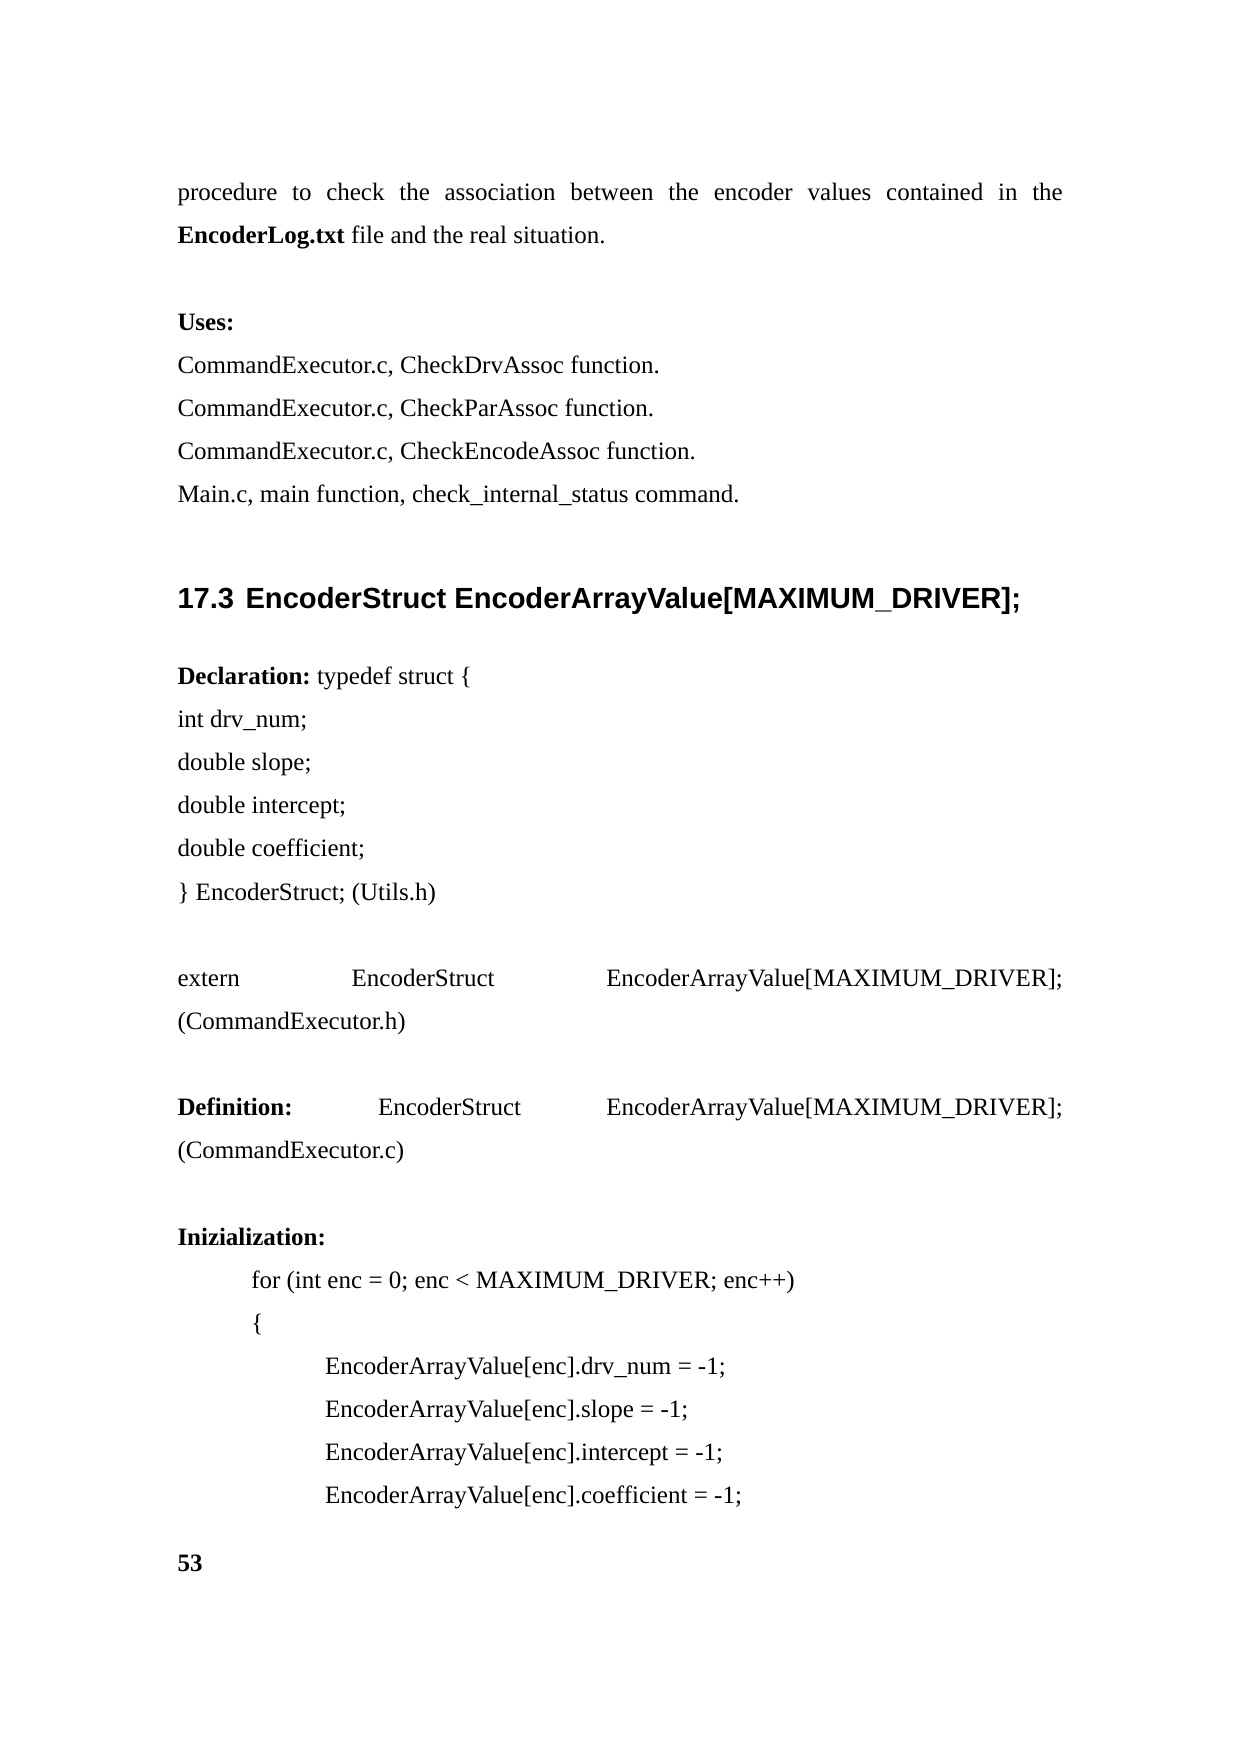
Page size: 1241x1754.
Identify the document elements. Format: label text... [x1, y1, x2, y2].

text Definition: EncoderStruct EncoderArrayValue[MAXIMUM_DRIVER]; (CommandExecutor.c) [177, 1092, 1063, 1164]
text EncoderArrayValue[enc].drv_num = -1; [177, 1351, 1063, 1380]
text Uses: [177, 307, 1063, 335]
text extern EncoderStruct EncoderArrayValue[MAXIMUM_DRIVER]; (CommandExecutor.h) [177, 963, 1063, 1035]
text int drv_num; [177, 704, 1063, 733]
text Inizialization: [177, 1222, 1063, 1250]
text double slope; [177, 747, 1063, 776]
text EncoderArrayValue[enc].intercept = -1; [177, 1437, 1063, 1466]
text CommandExecutor.c, CheckDrvAssoc function. [177, 350, 1063, 378]
text EncoderArrayValue[enc].slope = -1; [177, 1394, 1063, 1423]
text double coefficient; [177, 833, 1063, 862]
text Main.c, main function, check_internal_status command. [177, 479, 1063, 508]
text for (int enc = 0; enc < MAXIMUM_DRIVER; enc++) [177, 1265, 1063, 1293]
subtitle EncoderStruct EncoderArrayValue[MAXIMUM_DRIVER]; [177, 581, 1063, 615]
text EncoderArrayValue[enc].coefficient = -1; [177, 1480, 1063, 1509]
text CommandExecutor.c, CheckParAssoc function. [177, 393, 1063, 422]
text } EncoderStruct; (Utils.h) [177, 877, 1063, 905]
text procedure to check the association between the encoder values contained in the EncoderLog.txt file and the real situation. [177, 177, 1063, 249]
text { [177, 1308, 1063, 1337]
text double intercept; [177, 790, 1063, 819]
text Declaration: typedef struct { [177, 661, 1063, 690]
text CommandExecutor.c, CheckEncodeAssoc function. [177, 436, 1063, 465]
